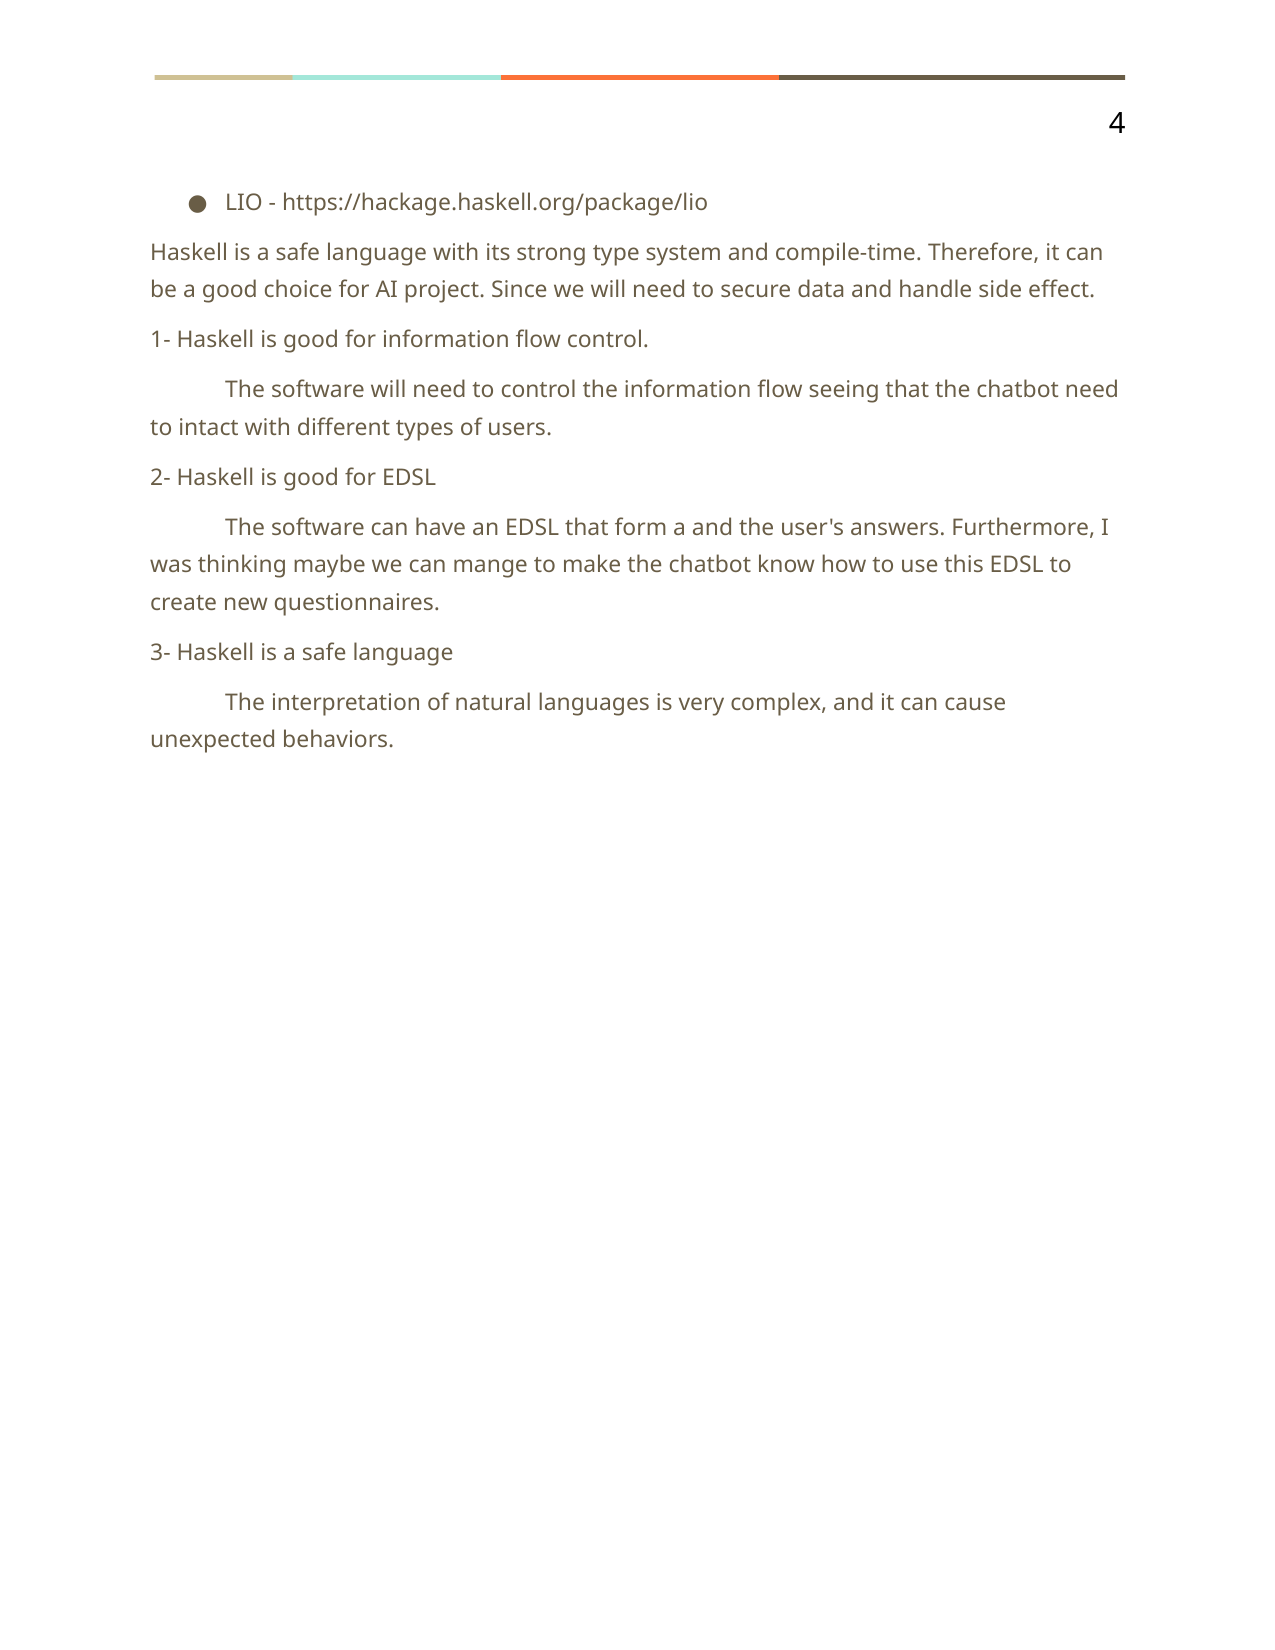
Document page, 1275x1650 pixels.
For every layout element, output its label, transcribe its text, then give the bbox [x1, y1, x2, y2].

text 3- Haskell is a safe language [150, 636, 1125, 667]
list LIO - https://hackage.haskell.org/package/lio [187, 186, 1125, 217]
text 1- Haskell is good for information flow control. [150, 323, 1125, 354]
text 2- Haskell is good for EDSL [150, 461, 1125, 492]
text The interpretation of natural languages is very complex, and it can cause unexpected behaviors. [150, 686, 1125, 754]
picture [154, 75, 1125, 80]
text The software can have an EDSL that form a and the user's answers. Furthermore, I was thinking maybe we can mange to make the chatbot know how to use this EDSL to create new questionnaires. [150, 511, 1125, 617]
text Haskell is a safe language with its strong type system and compile-time. Therefore, it can be a good choice for AI project. Since we will need to secure data and handle side effect. [150, 236, 1125, 304]
text The software will need to control the information flow seeing that the chatbot need to intact with different types of users. [150, 373, 1125, 442]
